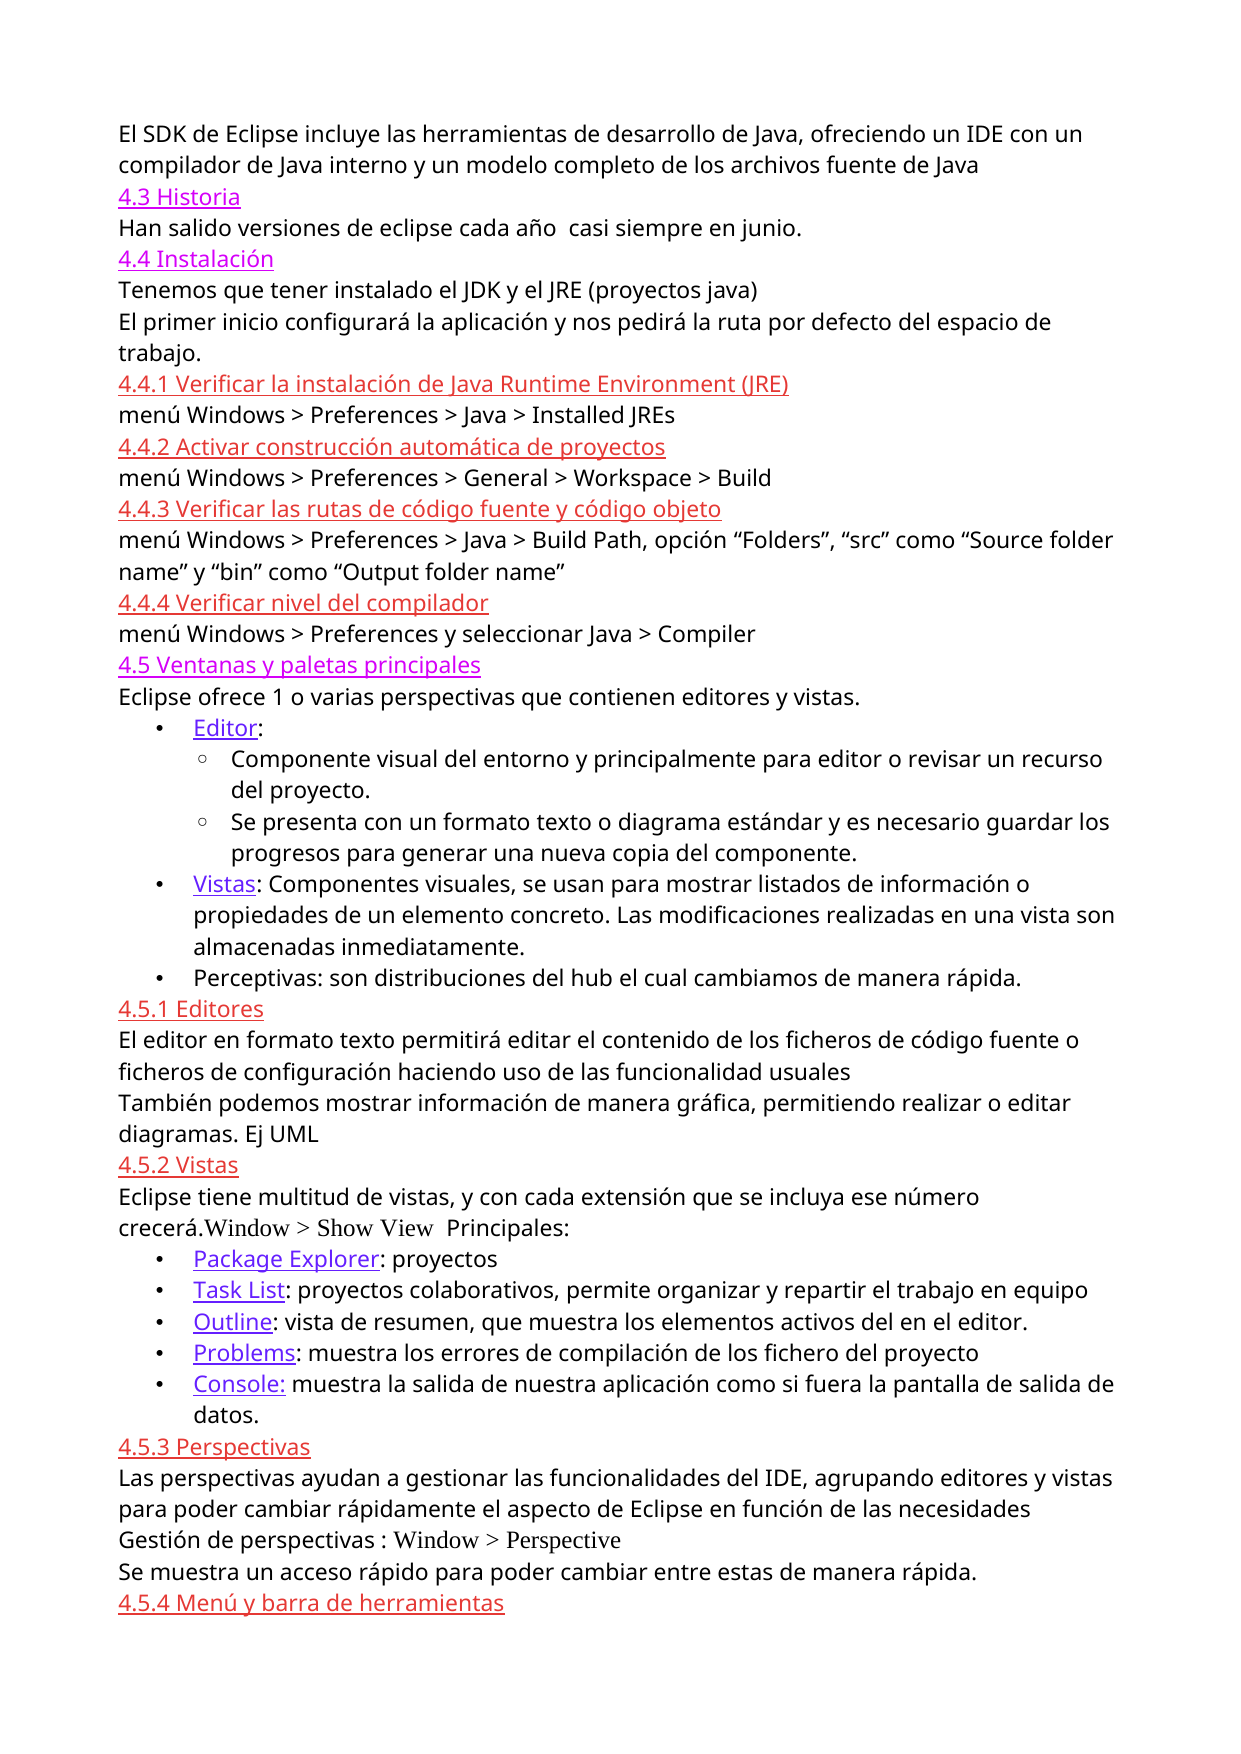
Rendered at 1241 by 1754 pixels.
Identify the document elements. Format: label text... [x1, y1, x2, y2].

list Vistas: Componentes visuales, se usan para mostrar listados de información o propiedades de un elemento concreto. Las modificaciones realizadas en una vista son almacenadas inmediatamente. [156, 868, 1122, 962]
text menú Windows > Preferences > General > Workspace > Build [118, 462, 1122, 493]
text 4.5.2 Vistas [118, 1149, 1122, 1181]
text 4.4 Instalación [118, 243, 1122, 274]
list Outline: vista de resumen, que muestra los elementos activos del en el editor. [156, 1306, 1122, 1337]
text Han salido versiones de eclipse cada año casi siempre en junio. [118, 212, 1122, 243]
list Package Explorer: proyectos [156, 1243, 1122, 1274]
text El editor en formato texto permitirá editar el contenido de los ficheros de código fuente o ficheros de configuración haciendo uso de las funcionalidad usuales [118, 1024, 1122, 1087]
text 4.4.1 Verificar la instalación de Java Runtime Environment (JRE) [118, 368, 1122, 399]
text 4.5.1 Editores [118, 993, 1122, 1024]
text 4.5 Ventanas y paletas principales [118, 649, 1122, 681]
text 4.4.2 Activar construcción automática de proyectos [118, 431, 1122, 462]
text menú Windows > Preferences > Java > Installed JREs [118, 399, 1122, 431]
list Perceptivas: son distribuciones del hub el cual cambiamos de manera rápida. [156, 962, 1122, 993]
list Problems: muestra los errores de compilación de los fichero del proyecto [156, 1337, 1122, 1368]
text También podemos mostrar información de manera gráfica, permitiendo realizar o editar diagramas. Ej UML [118, 1087, 1122, 1149]
text Tenemos que tener instalado el JDK y el JRE (proyectos java) [118, 274, 1122, 306]
text El primer inicio configurará la aplicación y nos pedirá la ruta por defecto del espacio de trabajo. [118, 306, 1122, 368]
text 4.4.4 Verificar nivel del compilador [118, 587, 1122, 618]
text El SDK de Eclipse incluye las herramientas de desarrollo de Java, ofreciendo un IDE con un compilador de Java interno y un modelo completo de los archivos fuente de Java [118, 118, 1122, 181]
list Componente visual del entorno y principalmente para editor o revisar un recurso del proyecto. [193, 743, 1122, 806]
list Console: muestra la salida de nuestra aplicación como si fuera la pantalla de salida de datos. [156, 1368, 1122, 1431]
text Eclipse tiene multitud de vistas, y con cada extensión que se incluya ese número crecerá.Window > Show View Principales: [118, 1181, 1122, 1243]
text Las perspectivas ayudan a gestionar las funcionalidades del IDE, agrupando editores y vistas para poder cambiar rápidamente el aspecto de Eclipse en función de las necesidades [118, 1462, 1122, 1524]
text menú Windows > Preferences y seleccionar Java > Compiler [118, 618, 1122, 649]
list Se presenta con un formato texto o diagrama estándar y es necesario guardar los progresos para generar una nueva copia del componente. [193, 806, 1122, 868]
text 4.5.4 Menú y barra de herramientas [118, 1587, 1122, 1618]
text menú Windows > Preferences > Java > Build Path, opción “Folders”, “src” como “Source folder name” y “bin” como “Output folder name” [118, 524, 1122, 587]
text 4.4.3 Verificar las rutas de código fuente y código objeto [118, 493, 1122, 524]
text 4.5.3 Perspectivas [118, 1431, 1122, 1462]
list Task List: proyectos colaborativos, permite organizar y repartir el trabajo en equipo [156, 1274, 1122, 1306]
text Eclipse ofrece 1 o varias perspectivas que contienen editores y vistas. [118, 681, 1122, 712]
text Gestión de perspectivas : Window > Perspective [118, 1524, 1122, 1556]
text 4.3 Historia [118, 181, 1122, 212]
list Editor: [156, 712, 1122, 743]
text Se muestra un acceso rápido para poder cambiar entre estas de manera rápida. [118, 1556, 1122, 1587]
